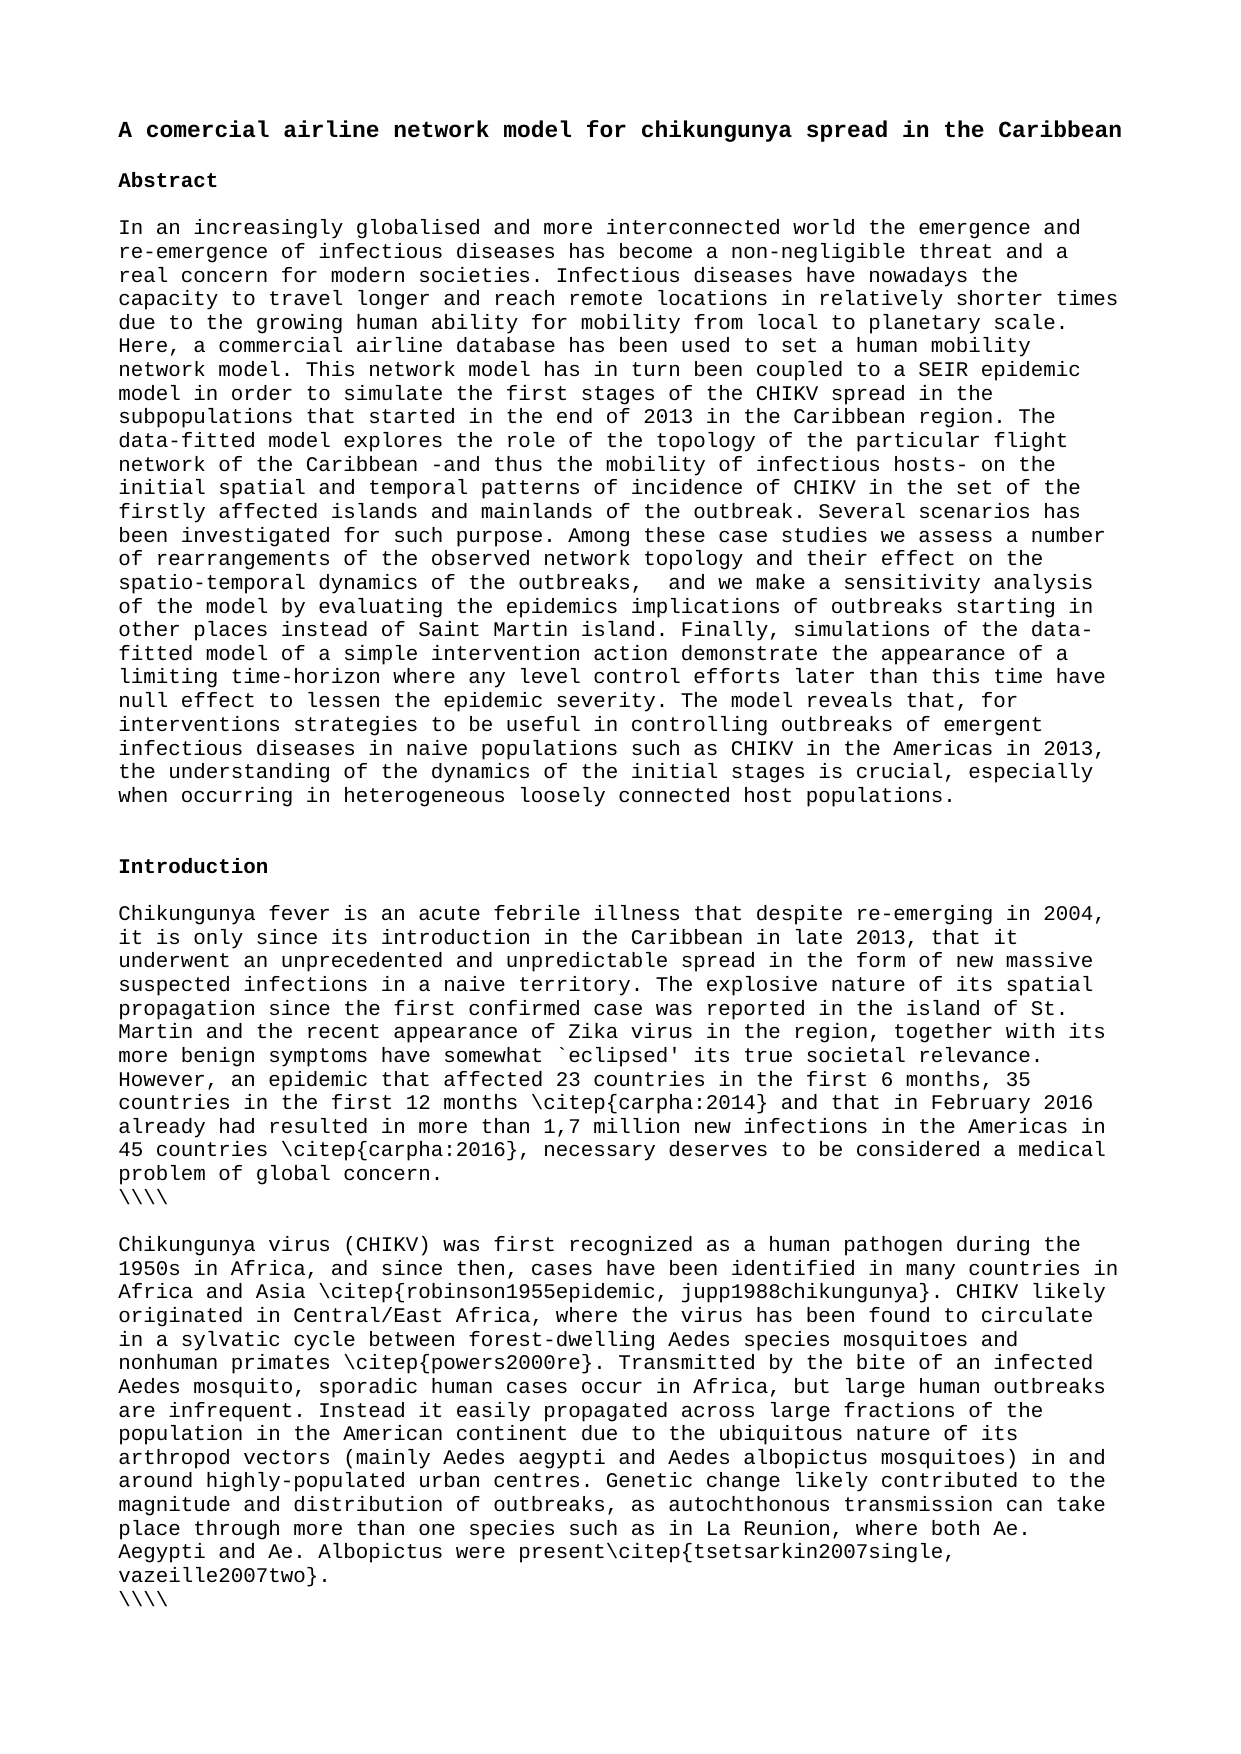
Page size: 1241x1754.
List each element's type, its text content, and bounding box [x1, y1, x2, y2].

text Introduction [118, 856, 1122, 879]
text Chikungunya virus (CHIKV) was first recognized as a human pathogen during the 1950s in Africa, and since then, cases have been identified in many countries in Africa and Asia \citep{robinson1955epidemic, jupp1988chikungunya}. CHIKV likely originated in Central/East Africa, where the virus has been found to circulate in a sylvatic cycle between forest-dwelling Aedes species mosquitoes and nonhuman primates \citep{powers2000re}. Transmitted by the bite of an infected Aedes mosquito, sporadic human cases occur in Africa, but large human outbreaks are infrequent. Instead it easily propagated across large fractions of the population in the American continent due to the ubiquitous nature of its arthropod vectors (mainly Aedes aegypti and Aedes albopictus mosquitoes) in and around highly-populated urban centres. Genetic change likely contributed to the magnitude and distribution of outbreaks, as autochthonous transmission can take place through more than one species such as in La Reunion, where both Ae. Aegypti and Ae. Albopictus were present\citep{tsetsarkin2007single, vazeille2007two}. [118, 1234, 1122, 1589]
text Chikungunya fever is an acute febrile illness that despite re-emerging in 2004, it is only since its introduction in the Caribbean in late 2013, that it underwent an unprecedented and unpredictable spread in the form of new massive suspected infections in a naive territory. The explosive nature of its spatial propagation since the first confirmed case was reported in the island of St. Martin and the recent appearance of Zika virus in the region, together with its more benign symptoms have somewhat `eclipsed' its true societal relevance. However, an epidemic that affected 23 countries in the first 6 months, 35 countries in the first 12 months \citep{carpha:2014} and that in February 2016 already had resulted in more than 1,7 million new infections in the Americas in 45 countries \citep{carpha:2016}, necessary deserves to be considered a medical problem of global concern. [118, 903, 1122, 1187]
text In an increasingly globalised and more interconnected world the emergence and re-emergence of infectious diseases has become a non-negligible threat and a real concern for modern societies. Infectious diseases have nowadays the capacity to travel longer and reach remote locations in relatively shorter times due to the growing human ability for mobility from local to planetary scale. Here, a commercial airline database has been used to set a human mobility network model. This network model has in turn been coupled to a SEIR epidemic model in order to simulate the first stages of the CHIKV spread in the subpopulations that started in the end of 2013 in the Caribbean region. The data-fitted model explores the role of the topology of the particular flight network of the Caribbean -and thus the mobility of infectious hosts- on the initial spatial and temporal patterns of incidence of CHIKV in the set of the firstly affected islands and mainlands of the outbreak. Several scenarios has been investigated for such purpose. Among these case studies we assess a number of rearrangements of the observed network topology and their effect on the spatio-temporal dynamics of the outbreaks, and we make a sensitivity analysis of the model by evaluating the epidemics implications of outbreaks starting in other places instead of Saint Martin island. Finally, simulations of the data-fitted model of a simple intervention action demonstrate the appearance of a limiting time-horizon where any level control efforts later than this time have null effect to lessen the epidemic severity. The model reveals that, for interventions strategies to be useful in controlling outbreaks of emergent infectious diseases in naive populations such as CHIKV in the Americas in 2013, the understanding of the dynamics of the initial stages is crucial, especially when occurring in heterogeneous loosely connected host populations. [118, 217, 1122, 808]
text \\\\ [118, 1589, 1122, 1612]
text Abstract [118, 170, 1122, 194]
text A comercial airline network model for chikungunya spread in the Caribbean [118, 118, 1122, 144]
text \\\\ [118, 1187, 1122, 1210]
